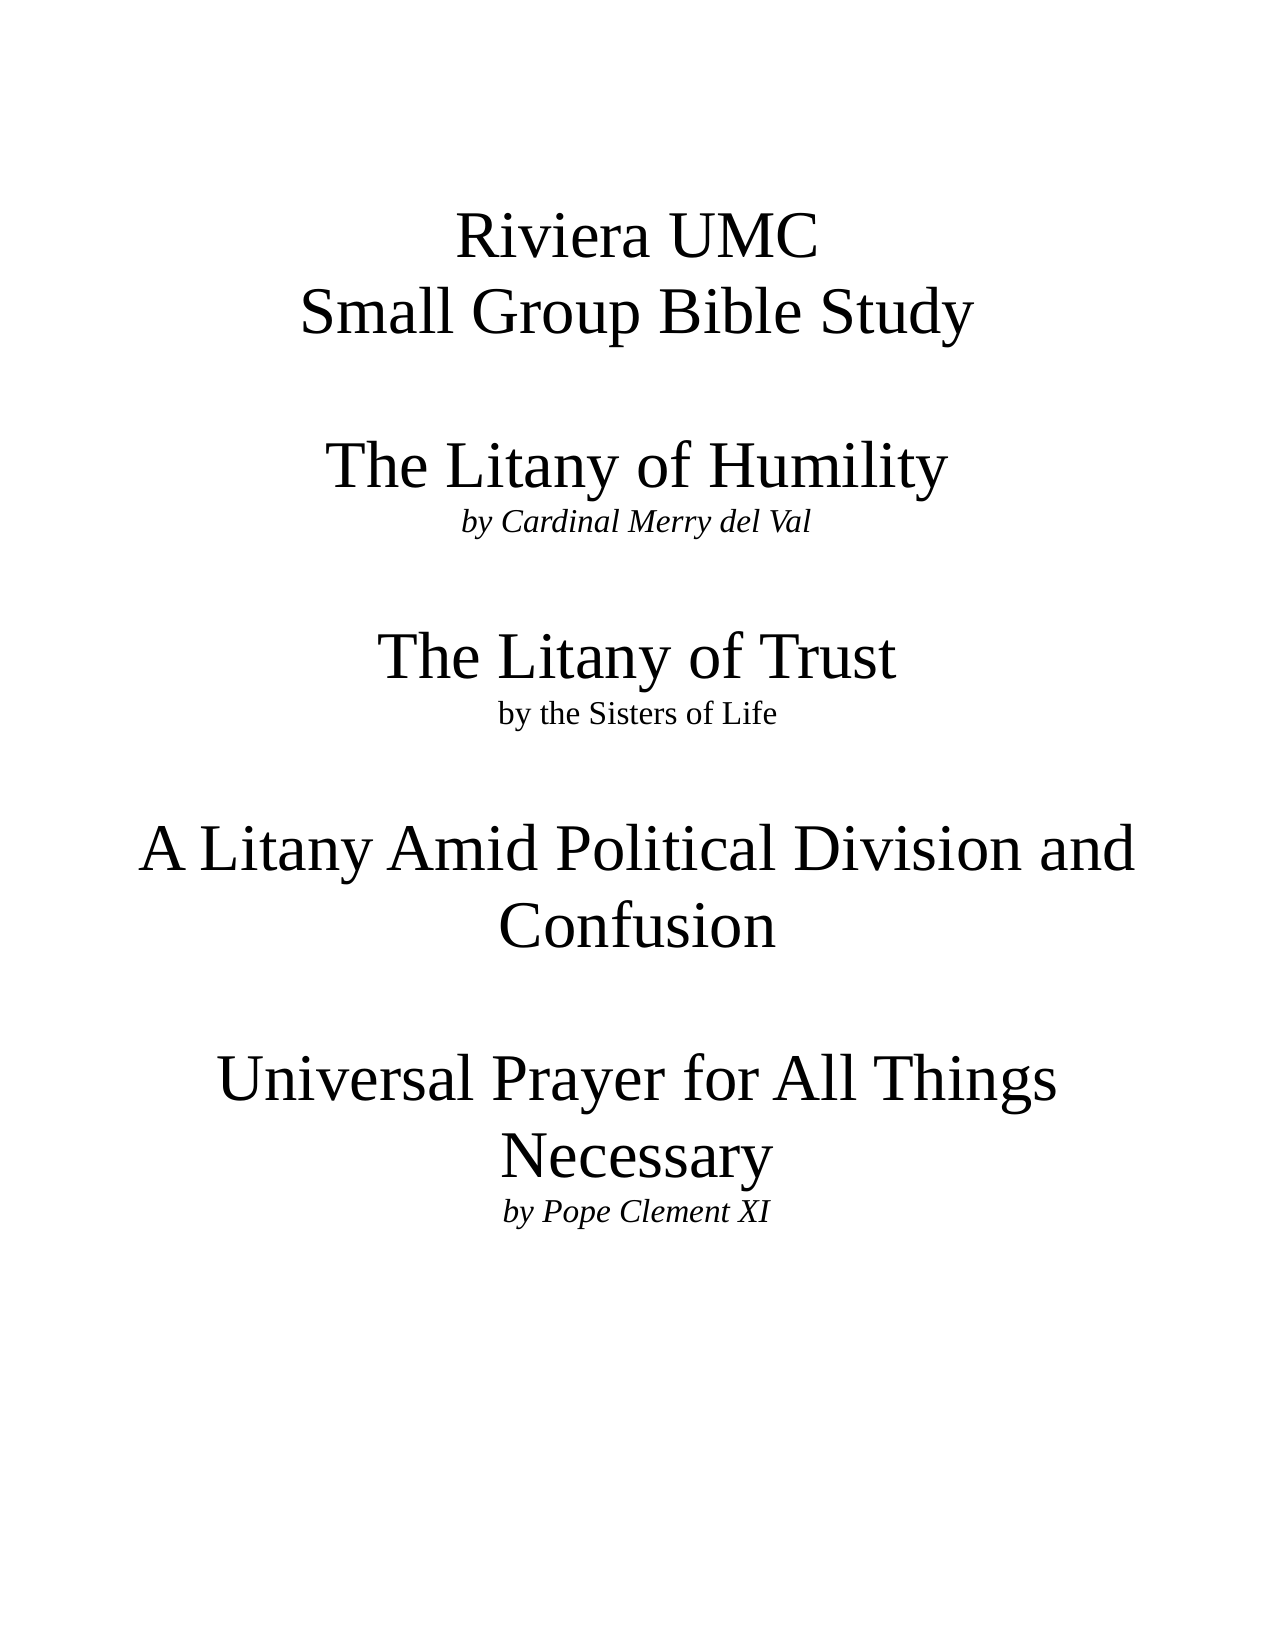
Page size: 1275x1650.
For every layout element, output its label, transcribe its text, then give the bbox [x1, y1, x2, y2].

text The Litany of Trust by the Sisters of Life [118, 616, 1157, 731]
text The Litany of Humility by Cardinal Merry del Val [118, 425, 1157, 540]
text Small Group Bible Study [118, 271, 1157, 348]
text A Litany Amid Political Division and Confusion [118, 808, 1157, 961]
text Universal Prayer for All Things Necessary by Pope Clement XI [118, 1038, 1157, 1230]
text Riviera UMC [118, 195, 1157, 271]
